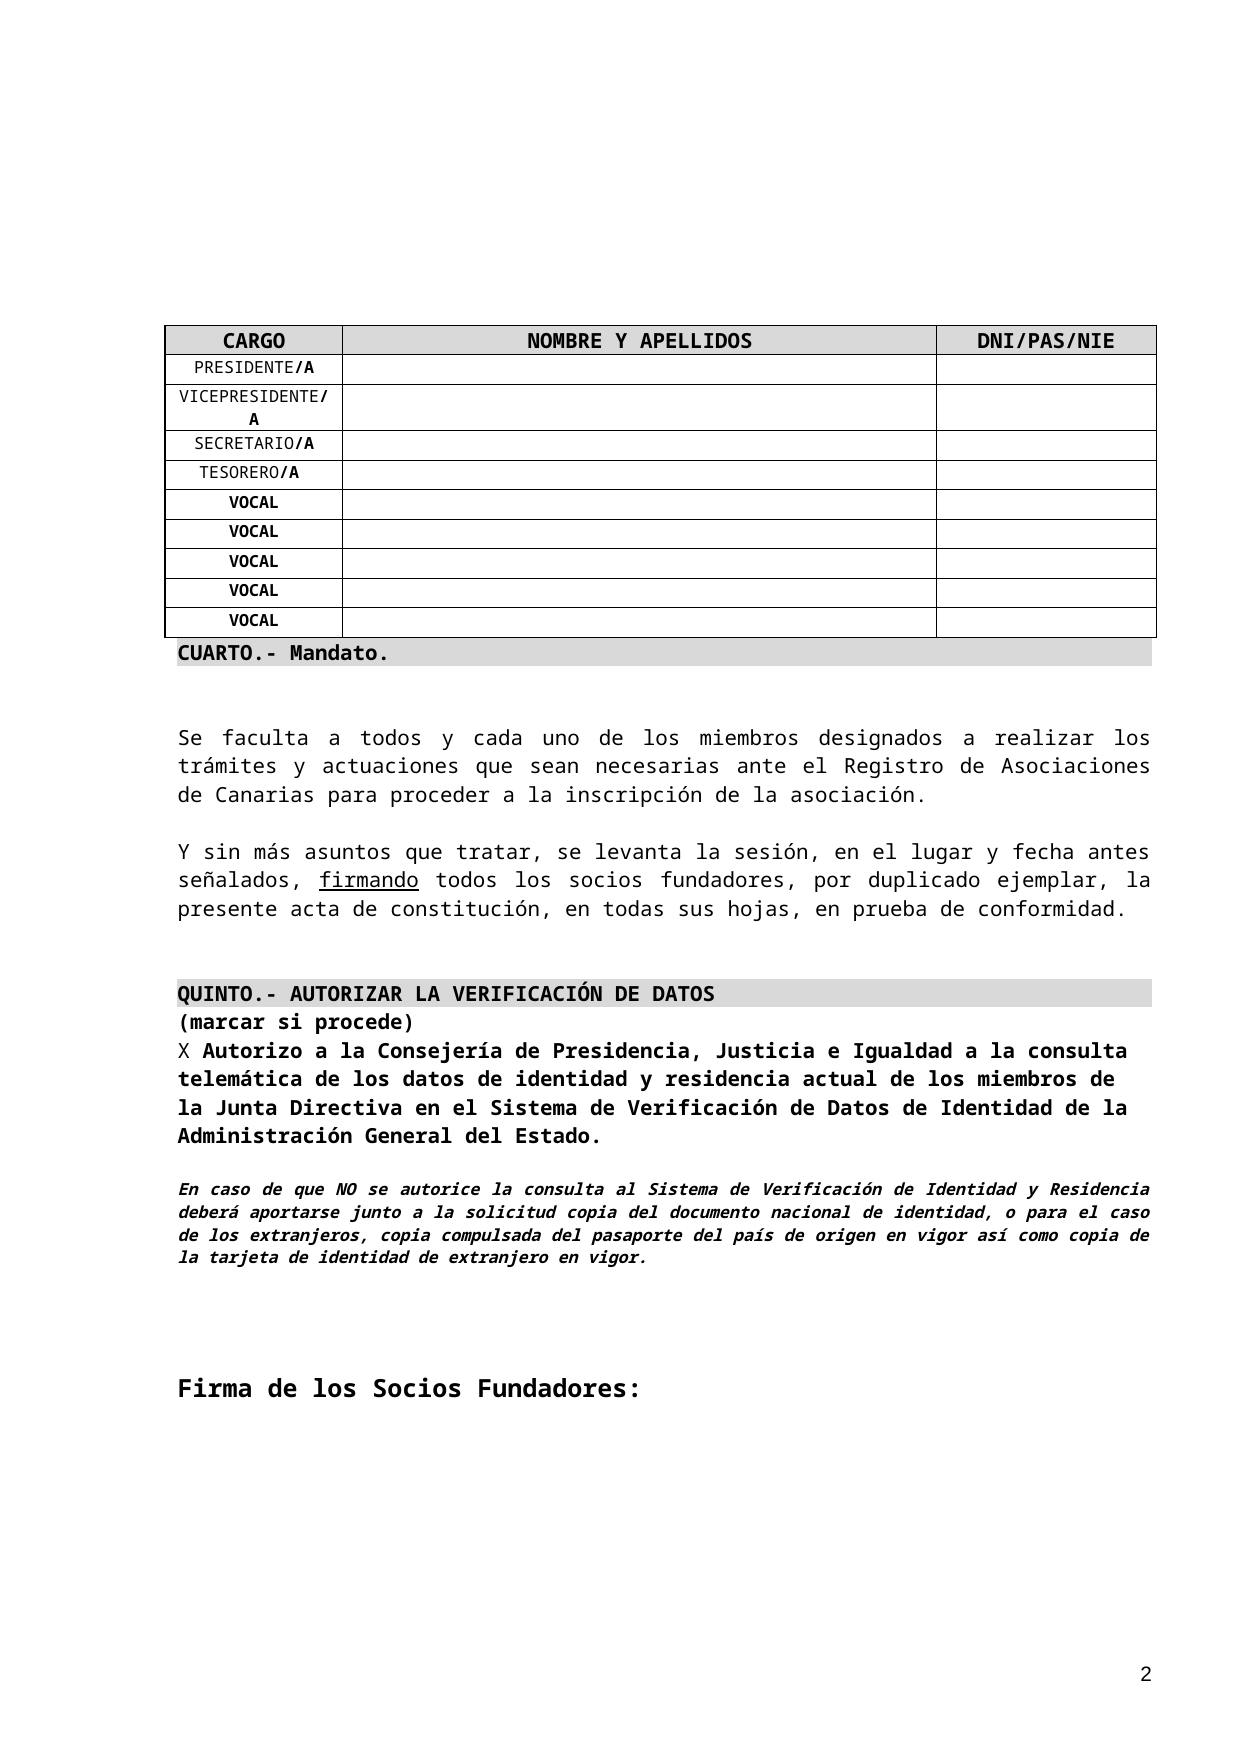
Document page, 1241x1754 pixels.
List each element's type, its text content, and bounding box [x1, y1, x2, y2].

table_cell [343, 355, 936, 384]
table_cell [343, 520, 936, 548]
table_cell [343, 490, 936, 519]
text Y sin más asuntos que tratar, se levanta la sesión, en el lugar y fecha antes señalados, firmando todos los socios fundadores, por duplicado ejemplar, la presente acta de constitución, en todas sus hojas, en prueba de conformidad. [177, 837, 1152, 922]
text (marcar si procede) [177, 1007, 1152, 1036]
text X Autorizo a la Consejería de Presidencia, Justicia e Igualdad a la consulta telemática de los datos de identidad y residencia actual de los miembros de la Junta Directiva en el Sistema de Verificación de Datos de Identidad de la Administración General del Estado. [177, 1036, 1152, 1149]
table_cell [937, 461, 1156, 489]
text Firma de los Socios Fundadores: [177, 1371, 1152, 1405]
table_cell [343, 461, 936, 489]
table_cell [343, 385, 936, 430]
table_cell VOCAL [166, 520, 342, 548]
table_cell VOCAL [166, 490, 342, 519]
table_cell VICEPRESIDENTE/A [166, 385, 342, 430]
table_cell [343, 579, 936, 607]
table_cell VOCAL [166, 549, 342, 578]
text QUINTO.- AUTORIZAR LA VERIFICACIÓN DE DATOS [177, 979, 1152, 1007]
text CUARTO.- Mandato. [177, 638, 1152, 666]
table_cell [937, 549, 1156, 578]
table_cell [937, 520, 1156, 548]
table_cell [937, 579, 1156, 607]
table_cell [343, 431, 936, 460]
table_cell [343, 608, 936, 637]
table_cell [343, 549, 936, 578]
table_cell VOCAL [166, 608, 342, 637]
table_cell [937, 385, 1156, 430]
table_cell [937, 431, 1156, 460]
table_cell PRESIDENTE/A [166, 355, 342, 384]
table_cell TESORERO/A [166, 461, 342, 489]
text Se faculta a todos y cada uno de los miembros designados a realizar los trámites y actuaciones que sean necesarias ante el Registro de Asociaciones de Canarias para proceder a la inscripción de la asociación. [177, 723, 1152, 808]
table_cell [937, 608, 1156, 637]
table_header DNI/PAS/NIE [937, 326, 1156, 354]
table_cell SECRETARIO/A [166, 431, 342, 460]
table_header NOMBRE Y APELLIDOS [343, 326, 936, 354]
table_header CARGO [166, 326, 342, 354]
table_cell VOCAL [166, 579, 342, 607]
table_cell [937, 355, 1156, 384]
table_cell [937, 490, 1156, 519]
text En caso de que NO se autorice la consulta al Sistema de Verificación de Identidad y Residencia deberá aportarse junto a la solicitud copia del documento nacional de identidad, o para el caso de los extranjeros, copia compulsada del pasaporte del país de origen en vigor así como copia de la tarjeta de identidad de extranjero en vigor. [177, 1178, 1152, 1269]
